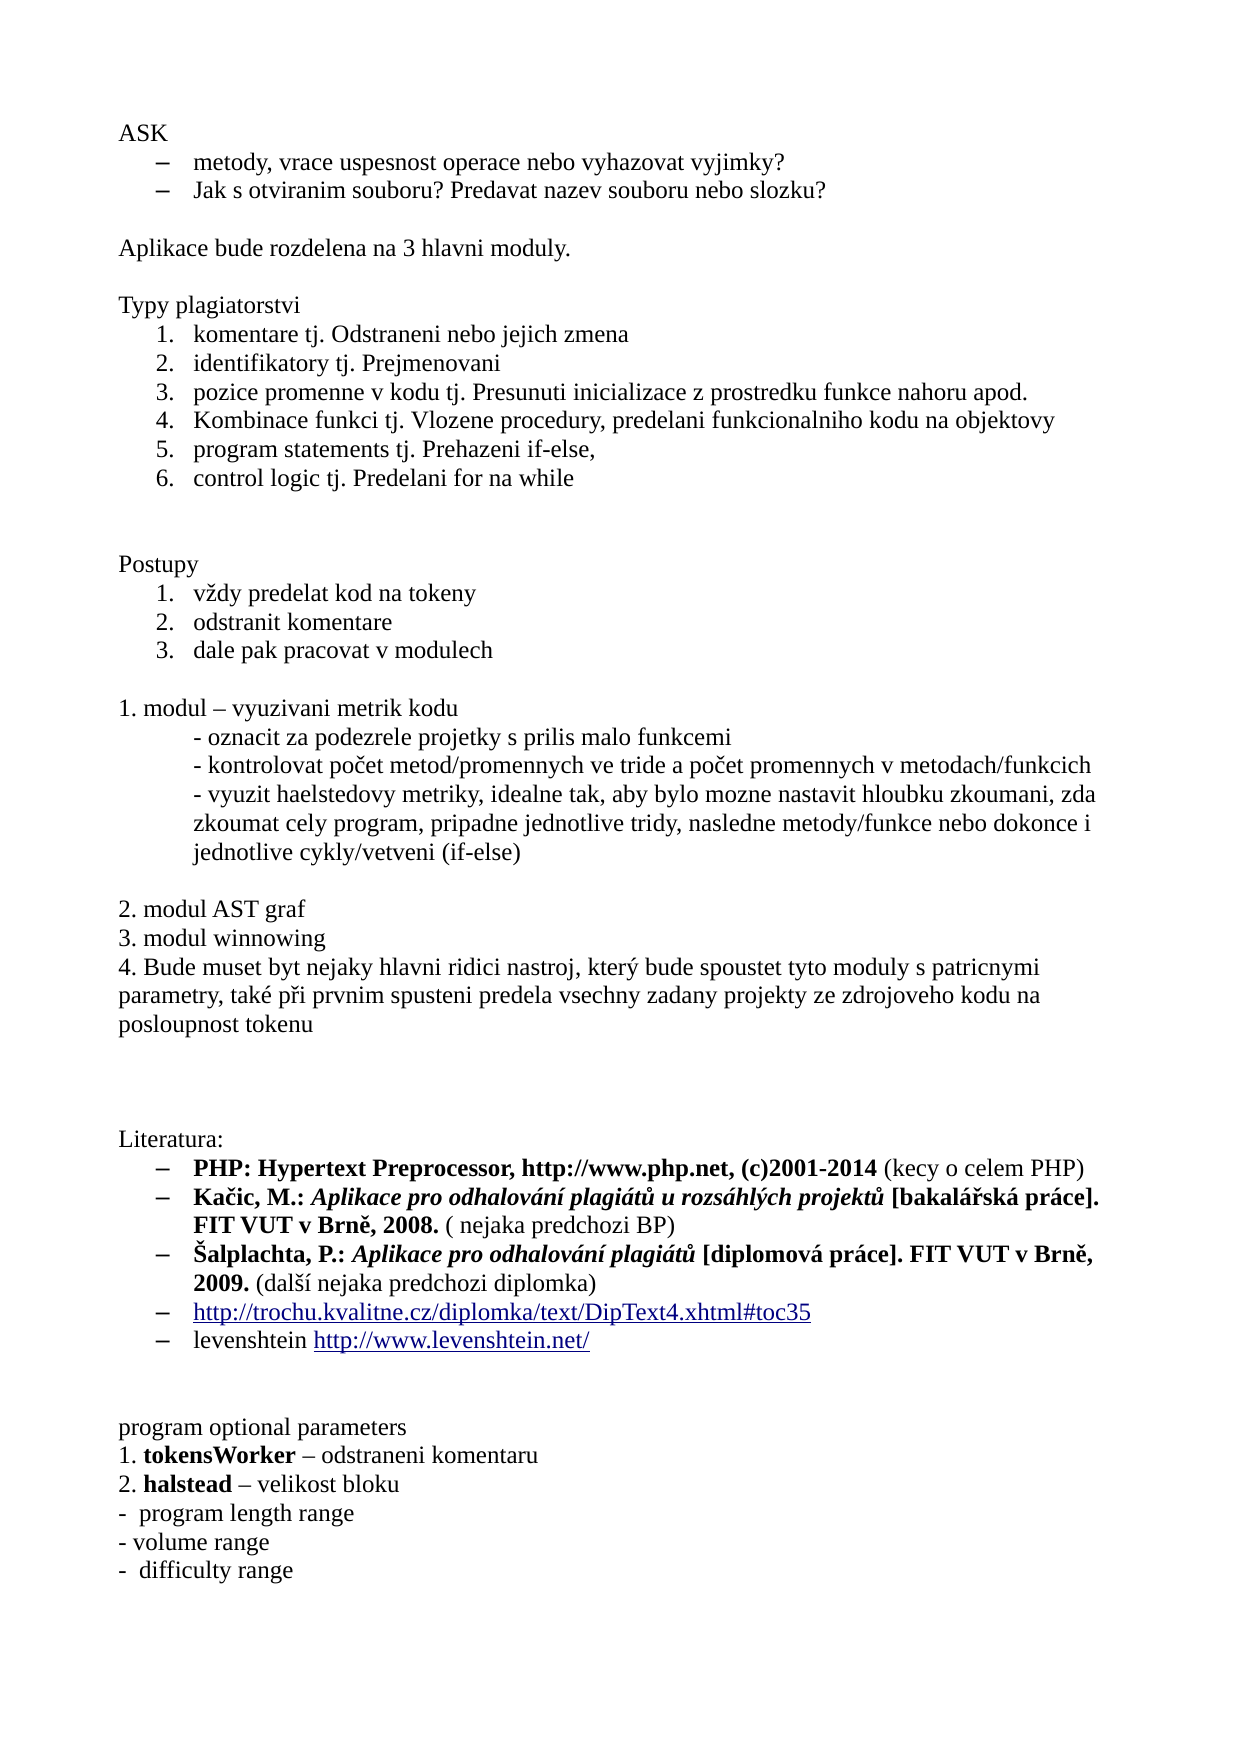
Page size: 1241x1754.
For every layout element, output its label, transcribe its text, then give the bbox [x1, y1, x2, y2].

list pozice promenne v kodu tj. Presunuti inicializace z prostredku funkce nahoru apod. [156, 377, 1122, 406]
text - difficulty range [118, 1556, 1122, 1584]
list - oznacit za podezrele projetky s prilis malo funkcemi [156, 722, 1122, 751]
text Typy plagiatorstvi [118, 291, 1122, 319]
text Literatura: [118, 1124, 1122, 1153]
text ASK [118, 118, 1122, 147]
list http://trochu.kvalitne.cz/diplomka/text/DipText4.xhtml#toc35 [156, 1297, 1122, 1326]
list Kombinace funkci tj. Vlozene procedury, predelani funkcionalniho kodu na objektovy [156, 406, 1122, 434]
text 4. Bude muset byt nejaky hlavni ridici nastroj, který bude spoustet tyto moduly s patricnymi parametry, také při prvnim spusteni predela vsechny zadany projekty ze zdrojoveho kodu na posloupnost tokenu [118, 952, 1122, 1038]
text Aplikace bude rozdelena na 3 hlavni moduly. [118, 233, 1122, 262]
text Postupy [118, 549, 1122, 578]
list control logic tj. Predelani for na while [156, 463, 1122, 492]
text - volume range [118, 1527, 1122, 1556]
list - kontrolovat počet metod/promennych ve tride a počet promennych v metodach/funkcich [156, 751, 1122, 779]
list Šalplachta, P.: Aplikace pro odhalování plagiátů [diplomová práce]. FIT VUT v Brně, 2009. (další nejaka predchozi diplomka) [156, 1239, 1122, 1297]
text 3. modul winnowing [118, 923, 1122, 952]
list program statements tj. Prehazeni if-else, [156, 434, 1122, 463]
list odstranit komentare [156, 607, 1122, 636]
list metody, vrace uspesnost operace nebo vyhazovat vyjimky? [156, 147, 1122, 176]
text program optional parameters [118, 1412, 1122, 1441]
list Jak s otviranim souboru? Predavat nazev souboru nebo slozku? [156, 176, 1122, 204]
text 1. tokensWorker – odstraneni komentaru [118, 1441, 1122, 1469]
list komentare tj. Odstraneni nebo jejich zmena [156, 319, 1122, 348]
text - program length range [118, 1498, 1122, 1527]
list identifikatory tj. Prejmenovani [156, 348, 1122, 377]
list dale pak pracovat v modulech [156, 636, 1122, 664]
list vždy predelat kod na tokeny [156, 578, 1122, 607]
list PHP: Hypertext Preprocessor, http://www.php.net, (c)2001-2014 (kecy o celem PHP) [156, 1153, 1122, 1182]
list Kačic, M.: Aplikace pro odhalování plagiátů u rozsáhlých projektů [bakalářská práce]. FIT VUT v Brně, 2008. ( nejaka predchozi BP) [156, 1182, 1122, 1239]
list - vyuzit haelstedovy metriky, idealne tak, aby bylo mozne nastavit hloubku zkoumani, zda zkoumat cely program, pripadne jednotlive tridy, nasledne metody/funkce nebo dokonce i jednotlive cykly/vetveni (if-else) [156, 779, 1122, 866]
text 2. modul AST graf [118, 894, 1122, 923]
text 2. halstead – velikost bloku [118, 1469, 1122, 1498]
list levenshtein http://www.levenshtein.net/ [156, 1326, 1122, 1354]
text 1. modul – vyuzivani metrik kodu [118, 693, 1122, 722]
